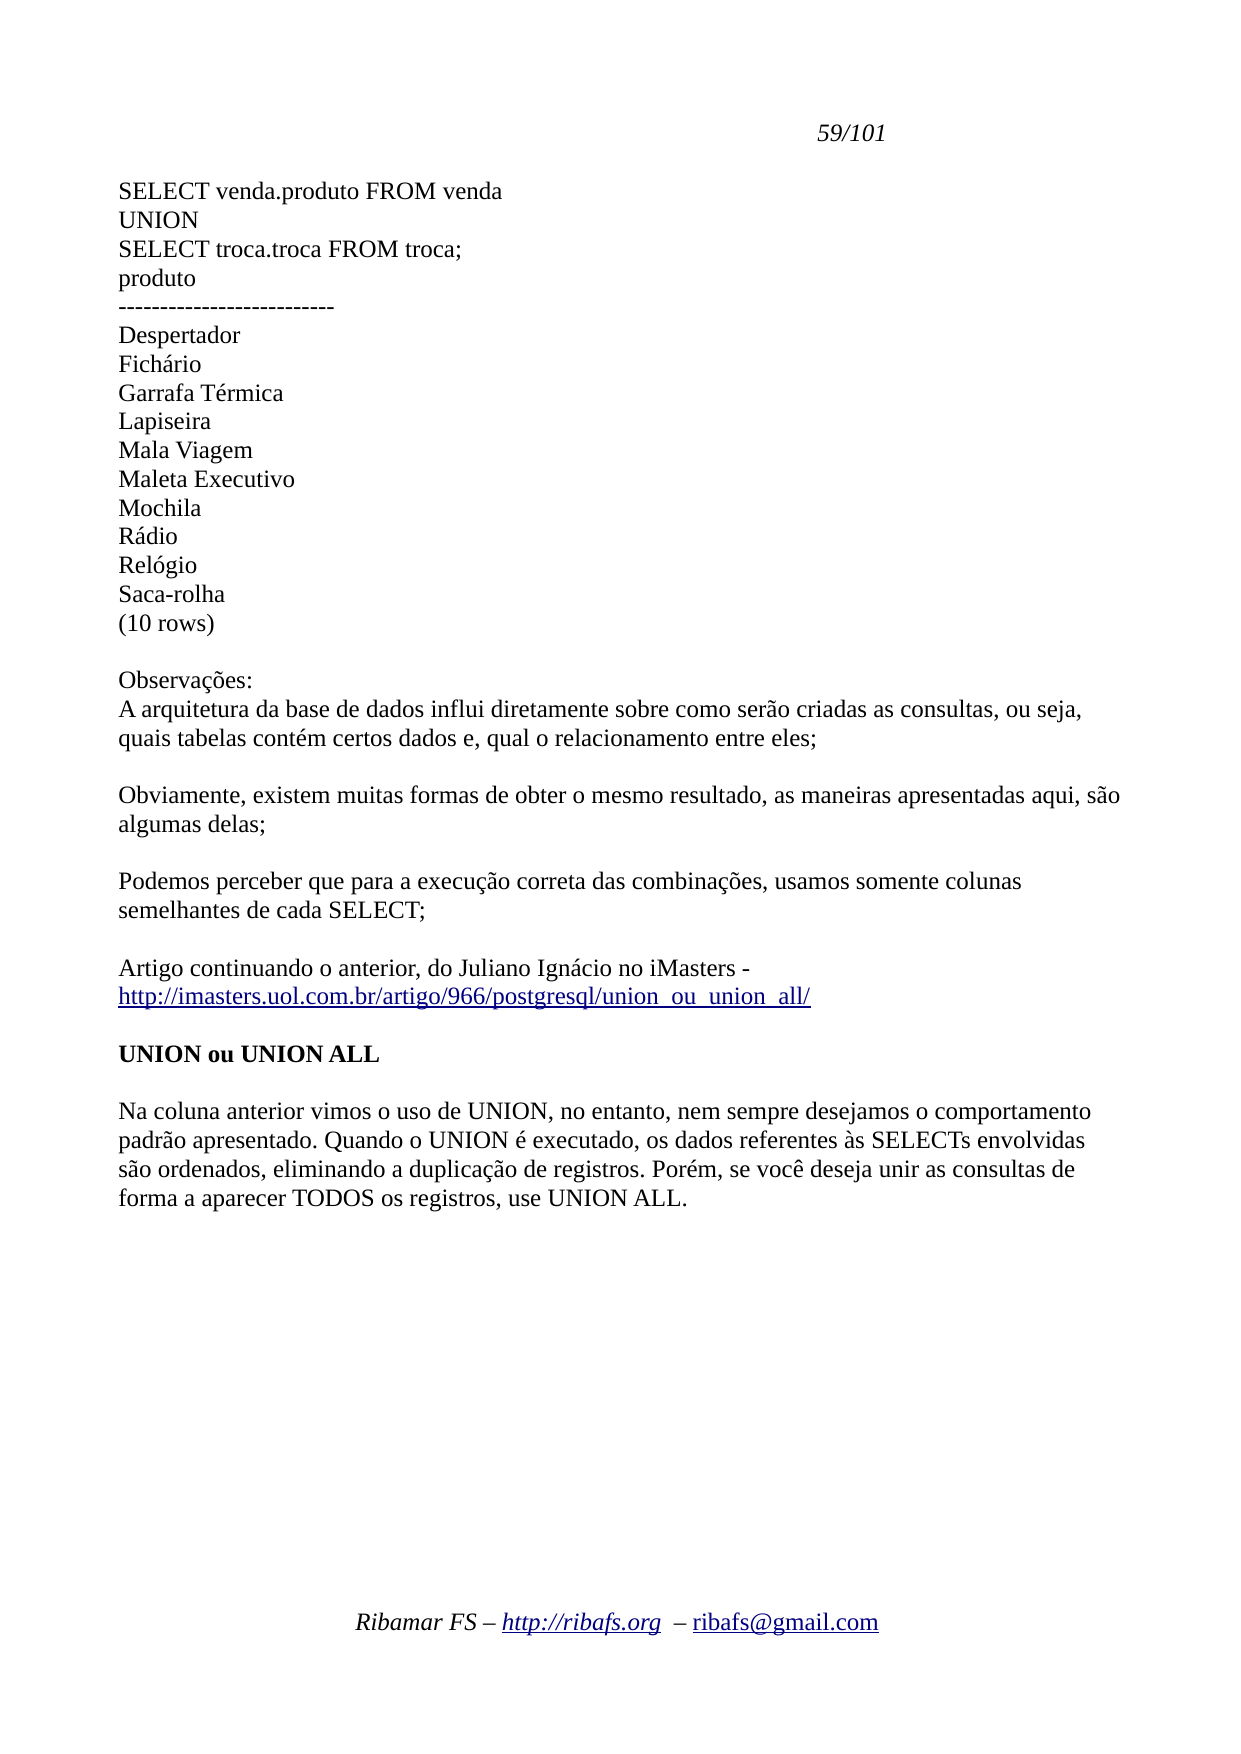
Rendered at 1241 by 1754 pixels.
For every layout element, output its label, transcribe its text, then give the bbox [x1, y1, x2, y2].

text SELECT venda.produto FROM venda UNION SELECT troca.troca FROM troca; [118, 176, 1122, 263]
text Podemos perceber que para a execução correta das combinações, usamos somente colunas semelhantes de cada SELECT; [118, 866, 1122, 924]
text produto -------------------------- Despertador Fichário Garrafa Térmica Lapiseira Mala Viagem Maleta Executivo Mochila Rádio Relógio Saca-rolha (10 rows) [118, 263, 1122, 636]
text Obviamente, existem muitas formas de obter o mesmo resultado, as maneiras apresentadas aqui, são algumas delas; [118, 780, 1122, 866]
text Na coluna anterior vimos o uso de UNION, no entanto, nem sempre desejamos o comportamento padrão apresentado. Quando o UNION é executado, os dados referentes às SELECTs envolvidas são ordenados, eliminando a duplicação de registros. Porém, se você deseja unir as consultas de forma a aparecer TODOS os registros, use UNION ALL. [118, 1096, 1122, 1211]
text UNION ou UNION ALL [118, 1039, 1122, 1068]
text Artigo continuando o anterior, do Juliano Ignácio no iMasters - http://imasters.uol.com.br/artigo/966/postgresql/union_ou_union_all/ [118, 953, 1122, 1010]
text Observações: A arquitetura da base de dados influi diretamente sobre como serão criadas as consultas, ou seja, quais tabelas contém certos dados e, qual o relacionamento entre eles; [118, 665, 1122, 780]
